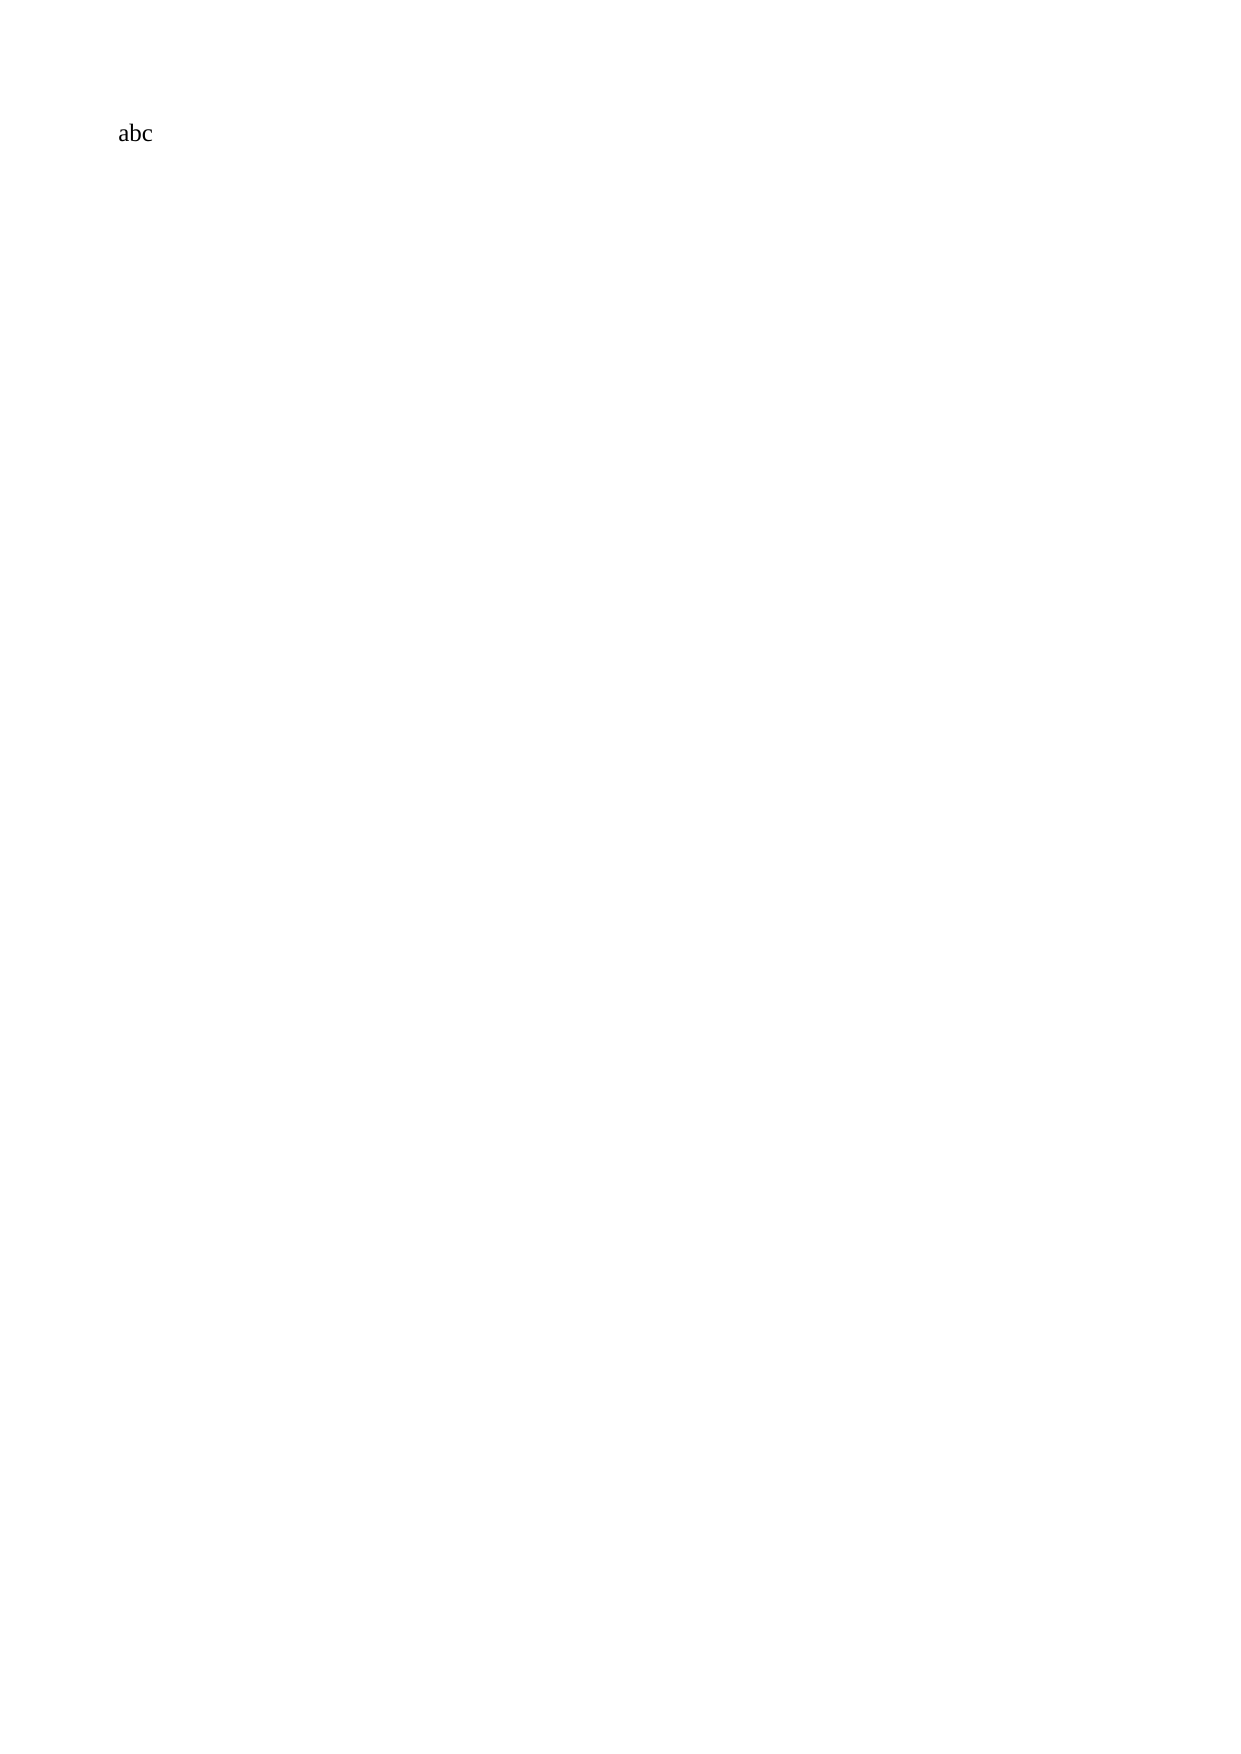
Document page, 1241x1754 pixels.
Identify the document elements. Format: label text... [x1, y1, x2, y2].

text abc [118, 118, 1122, 147]
